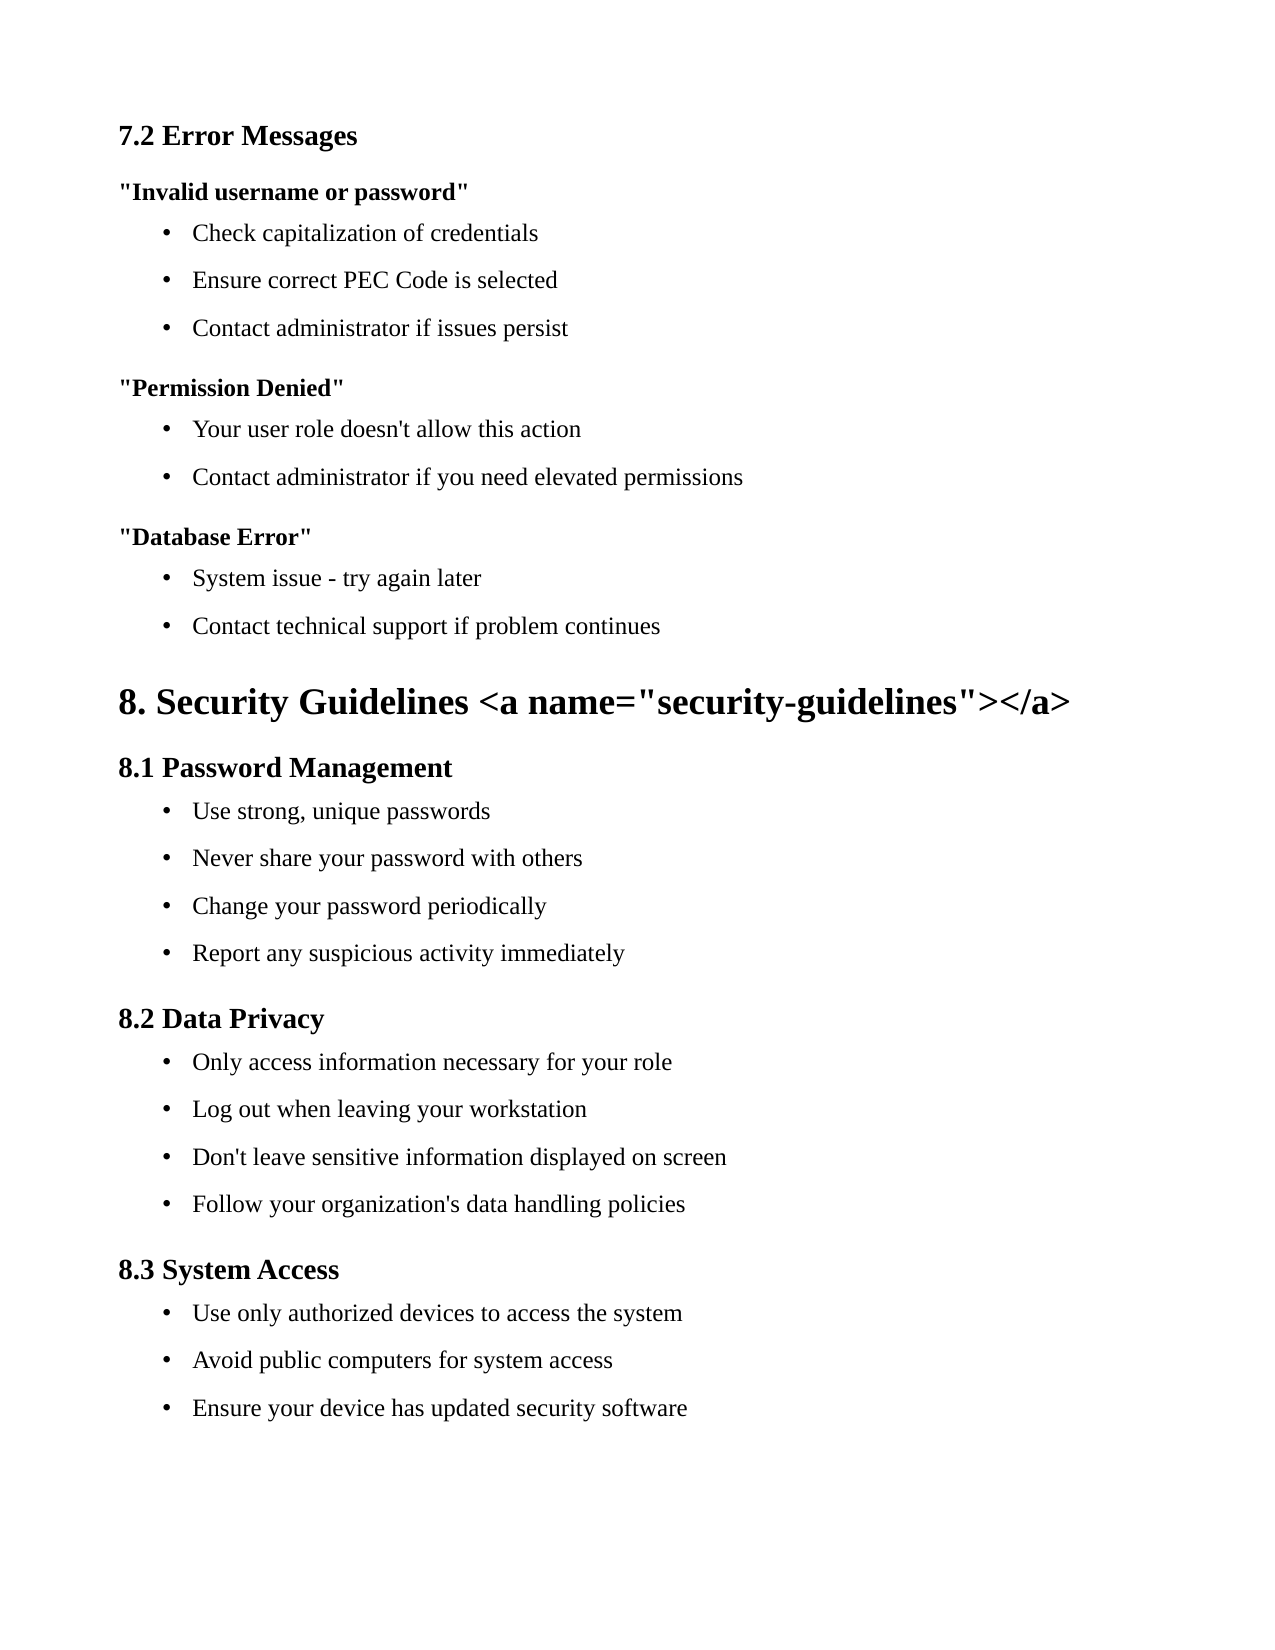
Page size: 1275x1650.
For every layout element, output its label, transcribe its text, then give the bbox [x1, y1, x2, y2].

subtitle "Invalid username or password" [118, 177, 1157, 205]
list Change your password periodically [162, 891, 1157, 920]
subtitle 8.3 System Access [118, 1252, 1157, 1285]
list Check capitalization of credentials [162, 218, 1157, 247]
subtitle "Database Error" [118, 522, 1157, 551]
list Ensure correct PEC Code is selected [162, 266, 1157, 294]
list Don't leave sensitive information displayed on screen [162, 1142, 1157, 1171]
subtitle "Permission Denied" [118, 373, 1157, 402]
list Log out when leaving your workstation [162, 1094, 1157, 1123]
list Your user role doesn't allow this action [162, 414, 1157, 443]
list Report any suspicious activity immediately [162, 938, 1157, 967]
list Use only authorized devices to access the system [162, 1298, 1157, 1327]
list Only access information necessary for your role [162, 1047, 1157, 1076]
list Never share your password with others [162, 843, 1157, 872]
list Follow your organization's data handling policies [162, 1189, 1157, 1218]
subtitle 7.2 Error Messages [118, 118, 1157, 152]
list Avoid public computers for system access [162, 1345, 1157, 1374]
list System issue - try again later [162, 563, 1157, 592]
list Ensure your device has updated security software [162, 1393, 1157, 1422]
subtitle 8. Security Guidelines <a name="security-guidelines"></a> [118, 679, 1157, 723]
list Use strong, unique passwords [162, 796, 1157, 824]
subtitle 8.1 Password Management [118, 750, 1157, 783]
subtitle 8.2 Data Privacy [118, 1001, 1157, 1034]
list Contact administrator if you need elevated permissions [162, 462, 1157, 491]
list Contact technical support if problem continues [162, 611, 1157, 640]
list Contact administrator if issues persist [162, 313, 1157, 342]
